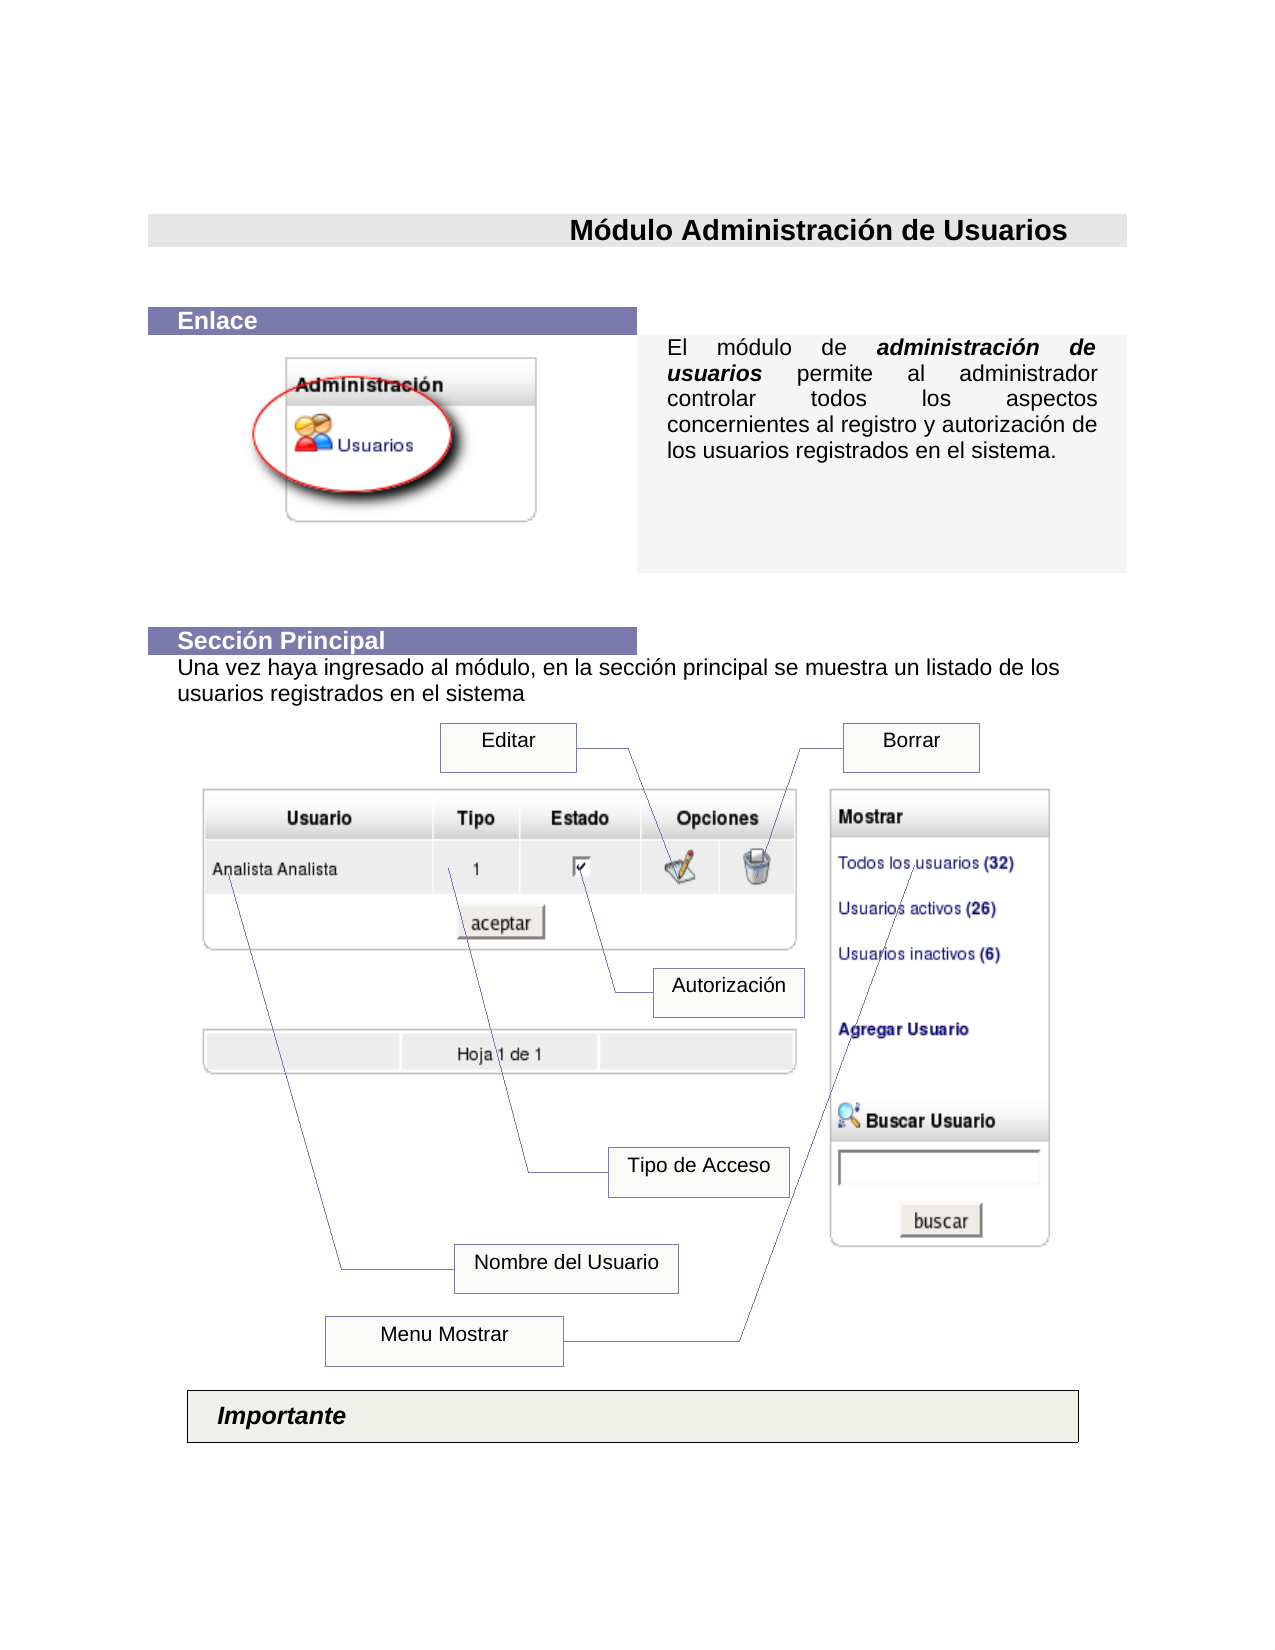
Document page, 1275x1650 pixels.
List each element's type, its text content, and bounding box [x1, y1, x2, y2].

table_header Módulo Administración de Usuarios [148, 214, 207, 247]
table_header [638, 307, 1127, 335]
picture [237, 335, 548, 546]
table_cell Una vez haya ingresado al módulo, en la sección principal se muestra un listado de los usuarios registrados en el sistema [148, 655, 1127, 706]
picture [185, 764, 1090, 1288]
table_header Importante [188, 1391, 1078, 1442]
table_header Enlace [148, 307, 637, 335]
table_header [638, 627, 1127, 655]
table_cell El módulo de administración de usuarios permite al administrador controlar todos los aspectos concernientes al registro y autorización de los usuarios registrados en el sistema. [638, 335, 1127, 573]
table_cell [148, 335, 637, 573]
table_header Módulo Administración de Usuarios [1068, 214, 1127, 247]
table_cell [148, 765, 1127, 1339]
table_cell [148, 706, 1127, 764]
table_header Sección Principal [148, 627, 637, 655]
